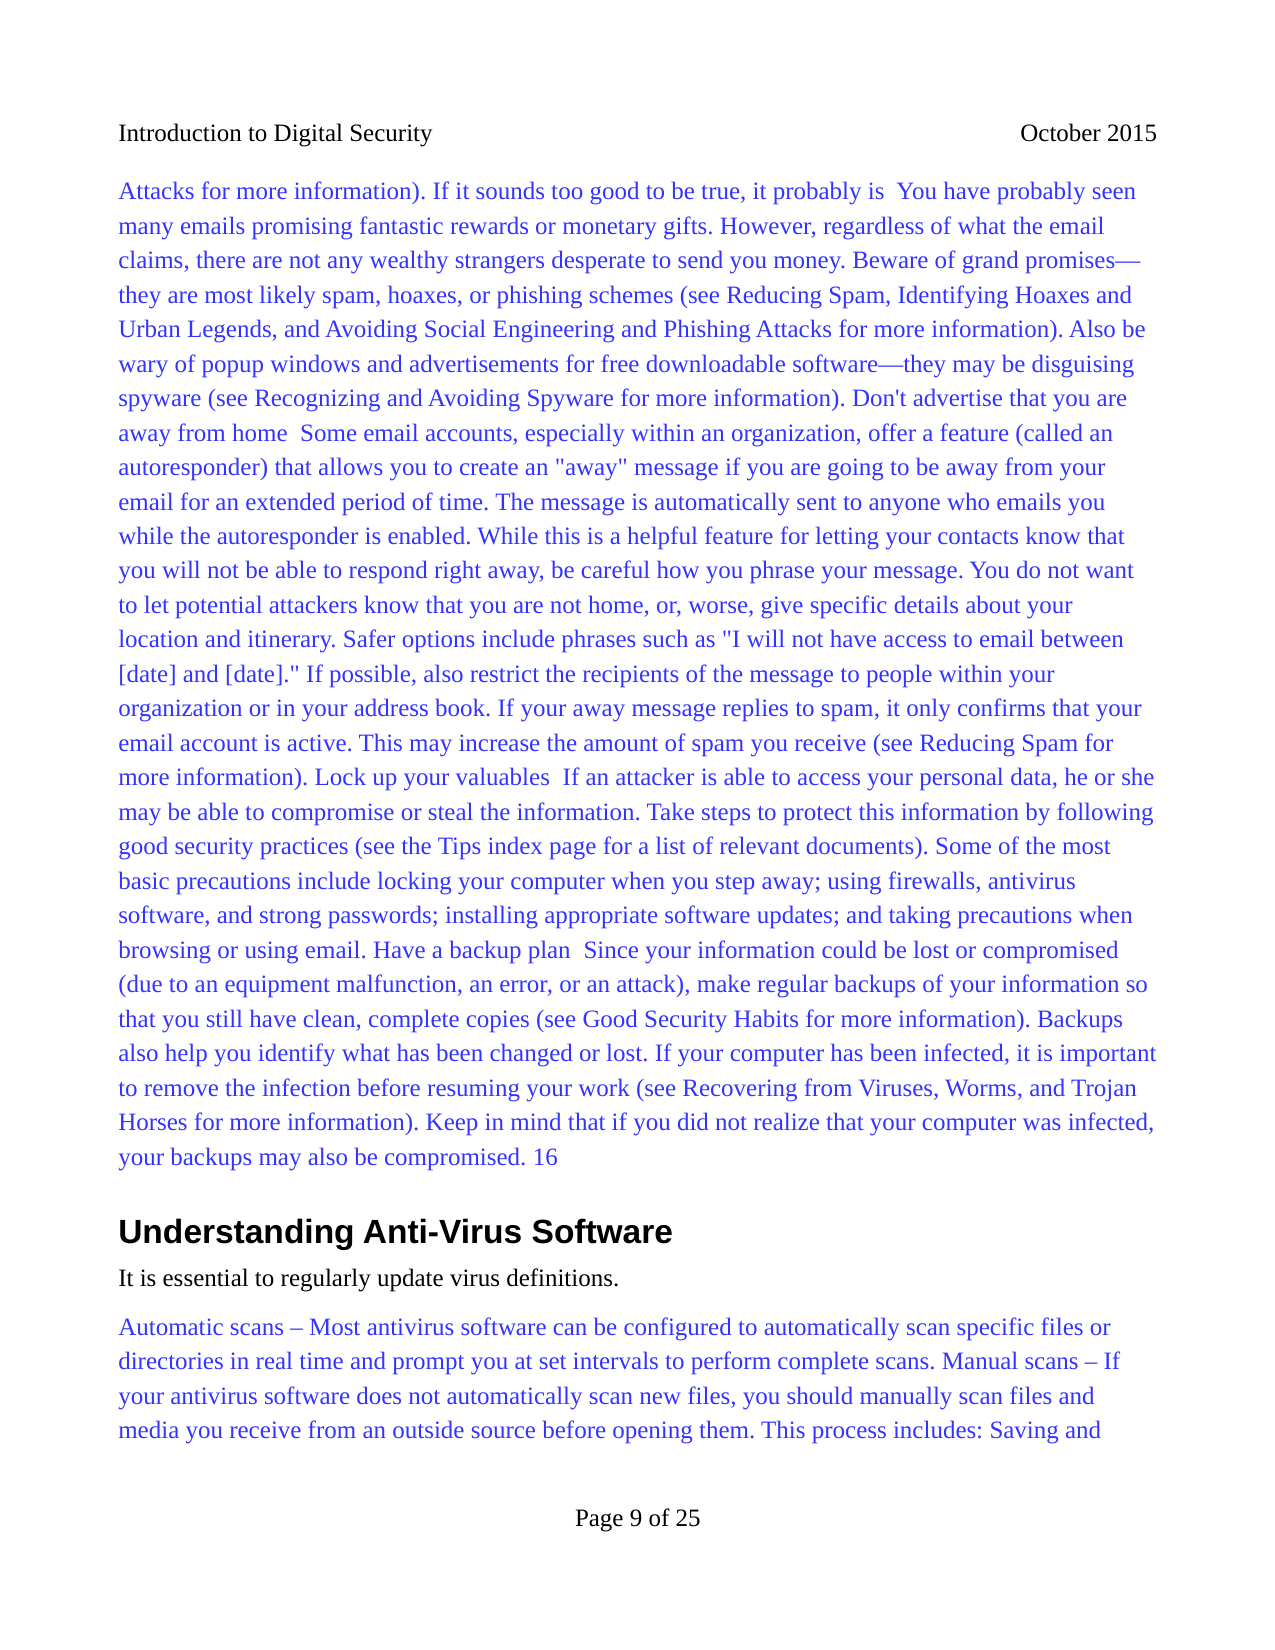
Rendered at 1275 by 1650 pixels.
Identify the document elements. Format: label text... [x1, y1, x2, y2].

text Attacks for more information). If it sounds too good to be true, it probably is ­ You have probably seen many emails promising fantastic rewards or monetary gifts. However, regardless of what the email claims, there are not any wealthy strangers desperate to send you money. Beware of grand promises—they are most likely spam, hoaxes, or phishing schemes (see Reducing Spam, Identifying Hoaxes and Urban Legends, and Avoiding Social Engineering and Phishing Attacks for more information). Also be wary of pop­up windows and advertisements for free downloadable software—they may be disguising spyware (see Recognizing and Avoiding Spyware for more information). Don't advertise that you are away from home ­ Some email accounts, especially within an organization, offer a feature (called an autoresponder) that allows you to create an "away" message if you are going to be away from your email for an extended period of time. The message is automatically sent to anyone who emails you while the autoresponder is enabled. While this is a helpful feature for letting your contacts know that you will not be able to respond right away, be careful how you phrase your message. You do not want to let potential attackers know that you are not home, or, worse, give specific details about your location and itinerary. Safer options include phrases such as "I will not have access to email between [date] and [date]." If possible, also restrict the recipients of the message to people within your organization or in your address book. If your away message replies to spam, it only confirms that your email account is active. This may increase the amount of spam you receive (see Reducing Spam for more information). Lock up your valuables ­ If an attacker is able to access your personal data, he or she may be able to compromise or steal the information. Take steps to protect this information by following good security practices (see the Tips index page for a list of relevant documents). Some of the most basic precautions include locking your computer when you step away; using firewalls, anti­virus software, and strong passwords; installing appropriate software updates; and taking precautions when browsing or using email. Have a backup plan ­ Since your information could be lost or compromised (due to an equipment malfunction, an error, or an attack), make regular backups of your information so that you still have clean, complete copies (see Good Security Habits for more information). Backups also help you identify what has been changed or lost. If your computer has been infected, it is important to remove the infection before resuming your work (see Recovering from Viruses, Worms, and Trojan Horses for more information). Keep in mind that if you did not realize that your computer was infected, your backups may also be compromised. 16 [118, 176, 1157, 1171]
text It is essential to regularly update virus definitions. [118, 1263, 1157, 1292]
subtitle Understanding Anti-Virus Software [118, 1212, 1157, 1250]
text Automatic scans – Most anti­virus software can be configured to automatically scan specific files or directories in real time and prompt you at set intervals to perform complete scans. Manual scans – If your anti­virus software does not automatically scan new files, you should manually scan files and media you receive from an outside source before opening them. This process includes: Saving and [118, 1312, 1157, 1444]
